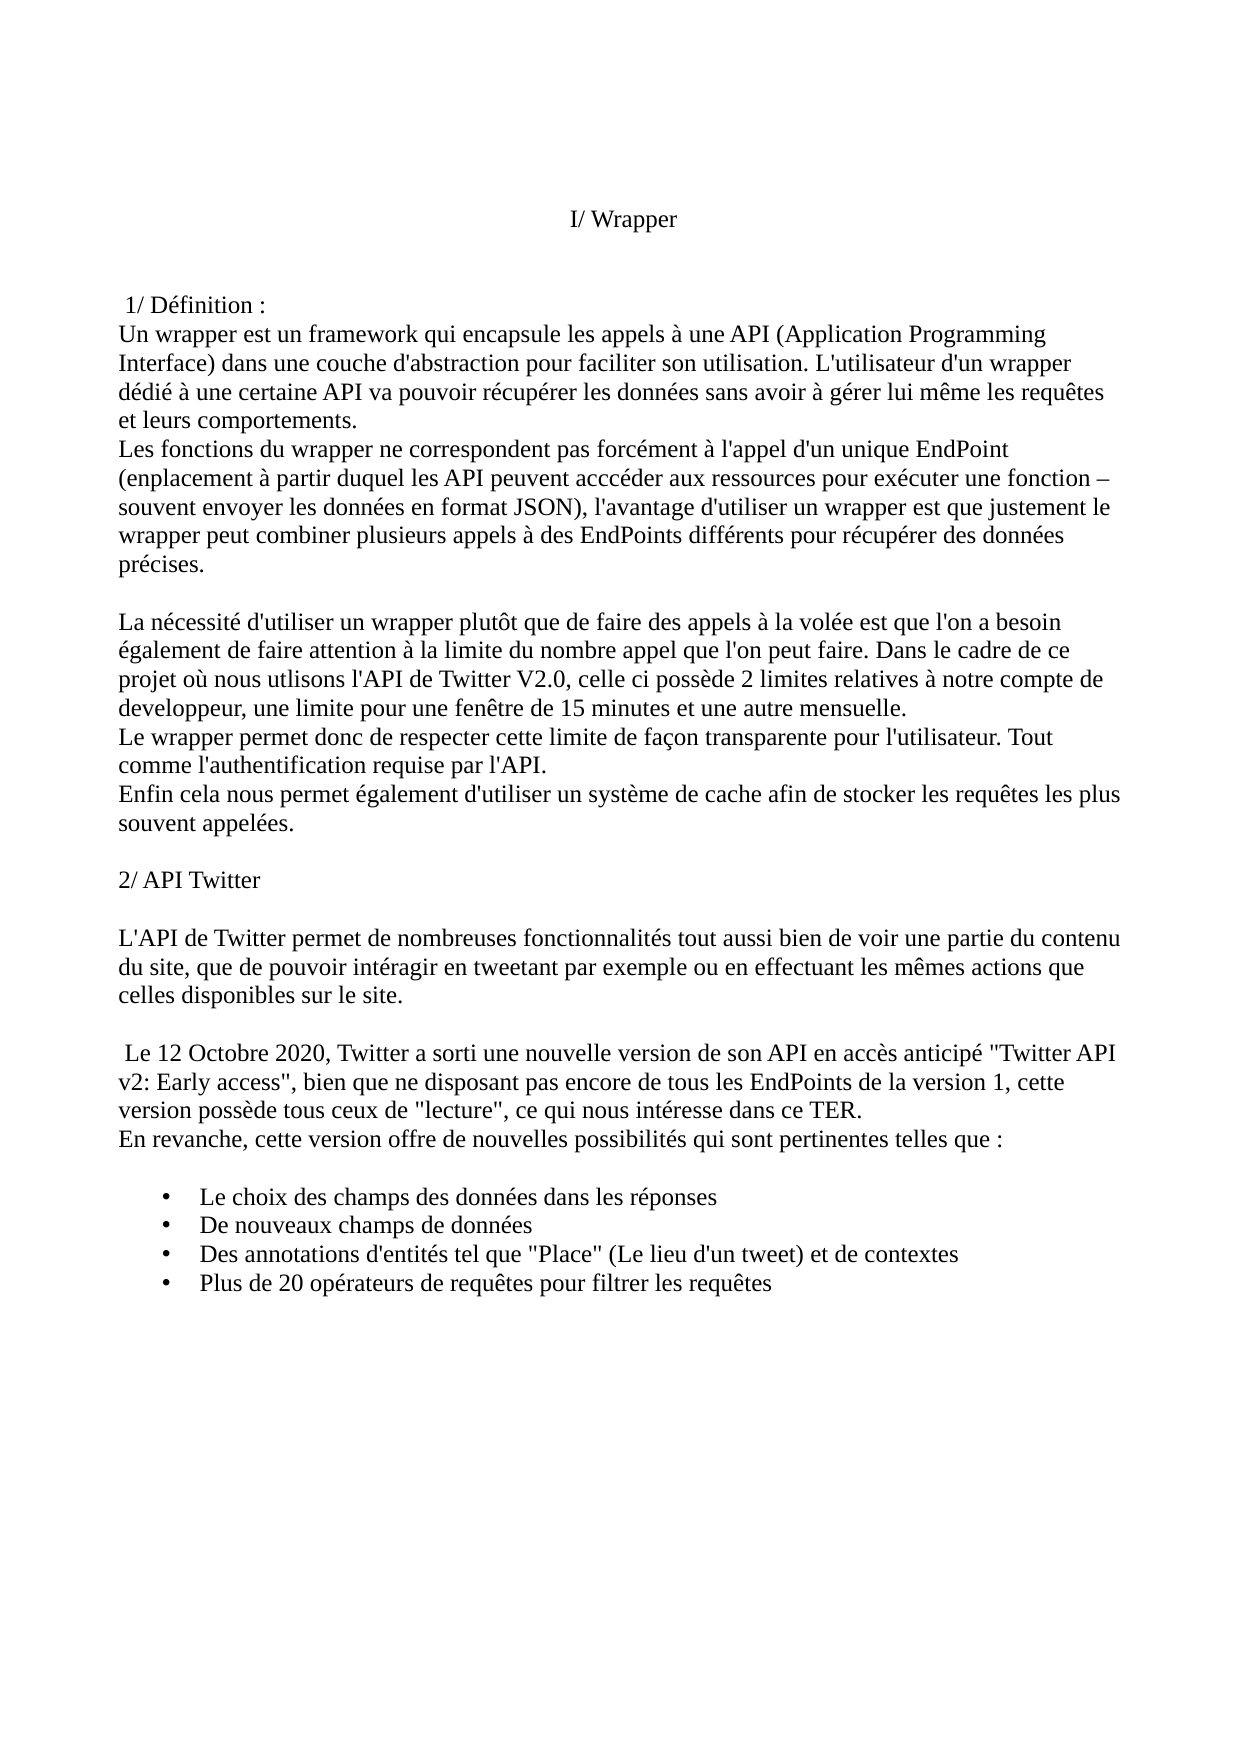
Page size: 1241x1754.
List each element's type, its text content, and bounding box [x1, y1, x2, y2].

text I/ Wrapper [118, 204, 1122, 233]
text Le wrapper permet donc de respecter cette limite de façon transparente pour l'utilisateur. Tout comme l'authentification requise par l'API. [118, 722, 1122, 779]
text En revanche, cette version offre de nouvelles possibilités qui sont pertinentes telles que : [118, 1124, 1122, 1153]
list Des annotations d'entités tel que "Place" (Le lieu d'un tweet) et de contextes [162, 1239, 1122, 1268]
list Plus de 20 opérateurs de requêtes pour filtrer les requêtes [162, 1268, 1122, 1297]
text L'API de Twitter permet de nombreuses fonctionnalités tout aussi bien de voir une partie du contenu du site, que de pouvoir intéragir en tweetant par exemple ou en effectuant les mêmes actions que celles disponibles sur le site. [118, 923, 1122, 1009]
text 2/ API Twitter [118, 866, 1122, 894]
text Enfin cela nous permet également d'utiliser un système de cache afin de stocker les requêtes les plus souvent appelées. [118, 779, 1122, 837]
text 1/ Définition : [118, 291, 1122, 319]
list De nouveaux champs de données [162, 1211, 1122, 1239]
text Le 12 Octobre 2020, Twitter a sorti une nouvelle version de son API en accès anticipé "Twitter API v2: Early access", bien que ne disposant pas encore de tous les EndPoints de la version 1, cette version possède tous ceux de "lecture", ce qui nous intéresse dans ce TER. [118, 1038, 1122, 1124]
text Les fonctions du wrapper ne correspondent pas forcément à l'appel d'un unique EndPoint (enplacement à partir duquel les API peuvent acccéder aux ressources pour exécuter une fonction – souvent envoyer les données en format JSON), l'avantage d'utiliser un wrapper est que justement le wrapper peut combiner plusieurs appels à des EndPoints différents pour récupérer des données précises. [118, 434, 1122, 578]
list Le choix des champs des données dans les réponses [162, 1182, 1122, 1211]
text La nécessité d'utiliser un wrapper plutôt que de faire des appels à la volée est que l'on a besoin également de faire attention à la limite du nombre appel que l'on peut faire. Dans le cadre de ce projet où nous utlisons l'API de Twitter V2.0, celle ci possède 2 limites relatives à notre compte de developpeur, une limite pour une fenêtre de 15 minutes et une autre mensuelle. [118, 607, 1122, 722]
text Un wrapper est un framework qui encapsule les appels à une API (Application Programming Interface) dans une couche d'abstraction pour faciliter son utilisation. L'utilisateur d'un wrapper dédié à une certaine API va pouvoir récupérer les données sans avoir à gérer lui même les requêtes et leurs comportements. [118, 319, 1122, 434]
